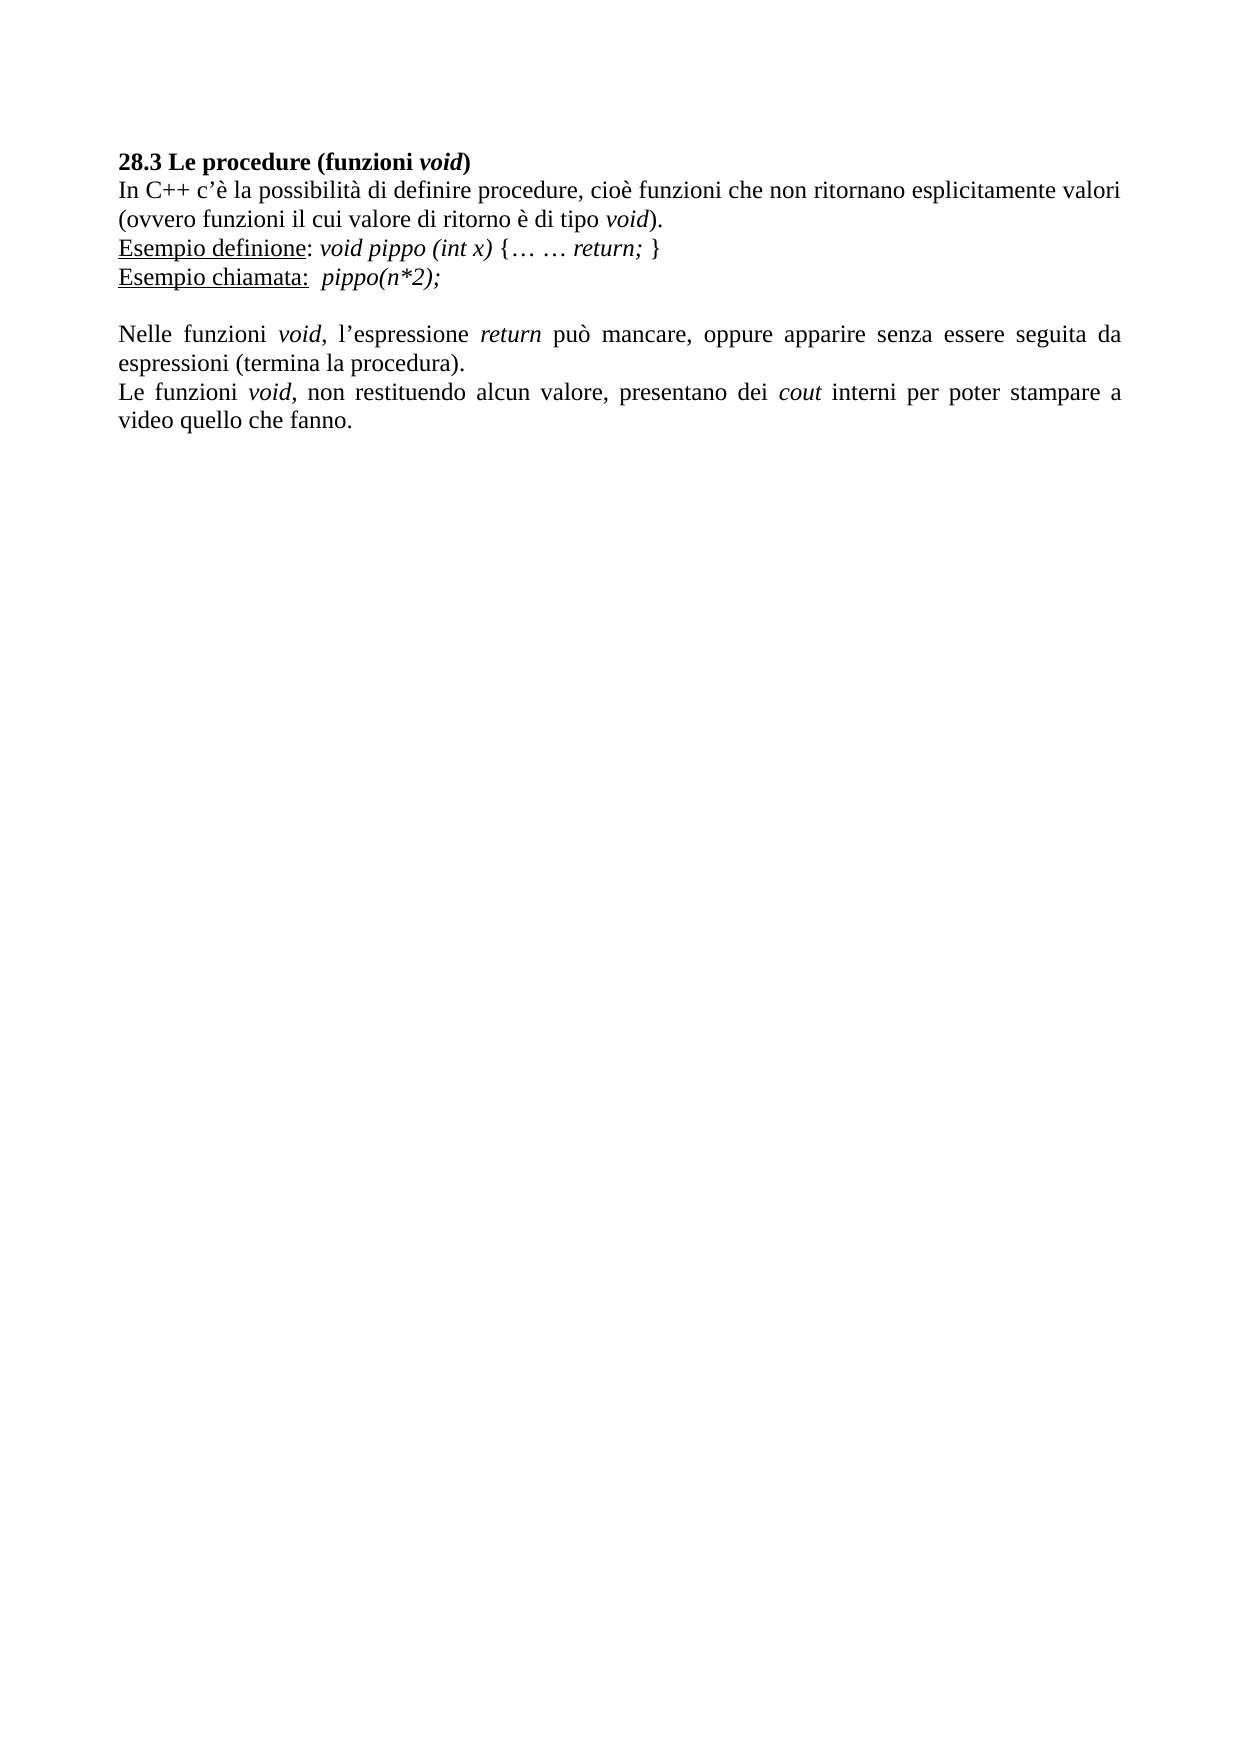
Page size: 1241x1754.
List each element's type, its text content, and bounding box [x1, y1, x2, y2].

text Esempio definione: void pippo (int x) {… … return; } [118, 233, 1122, 262]
text 28.3 Le procedure (funzioni void) [118, 147, 1122, 176]
text Esempio chiamata: pippo(n*2); [118, 262, 1122, 291]
text In C++ c’è la possibilità di definire procedure, cioè funzioni che non ritornano esplicitamente valori (ovvero funzioni il cui valore di ritorno è di tipo void). [118, 176, 1122, 233]
text Le funzioni void, non restituendo alcun valore, presentano dei cout interni per poter stampare a video quello che fanno. [118, 377, 1122, 434]
text Nelle funzioni void, l’espressione return può mancare, oppure apparire senza essere seguita da espressioni (termina la procedura). [118, 319, 1122, 377]
